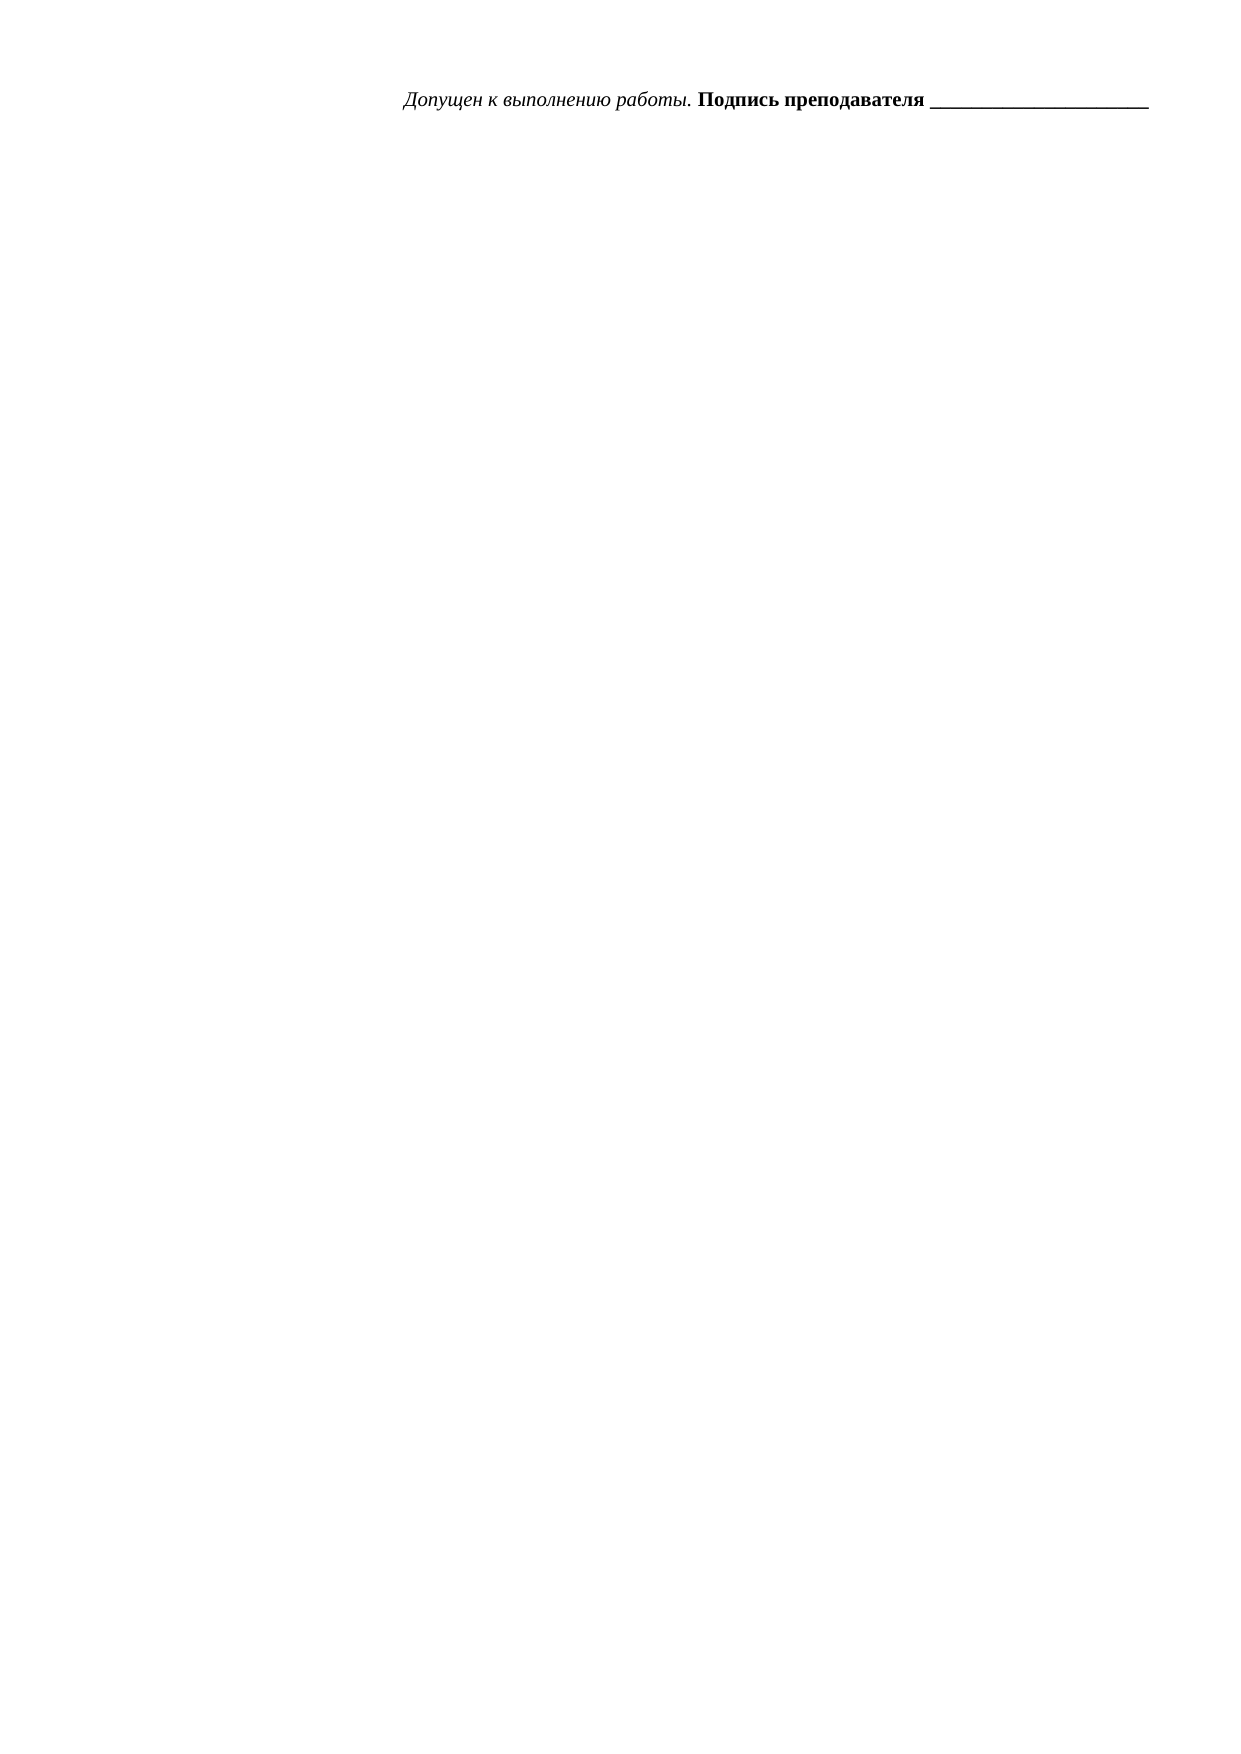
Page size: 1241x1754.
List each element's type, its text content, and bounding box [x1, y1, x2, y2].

text Допущен к выполнению работы. Подпись преподавателя _____________________ [404, 87, 1173, 111]
